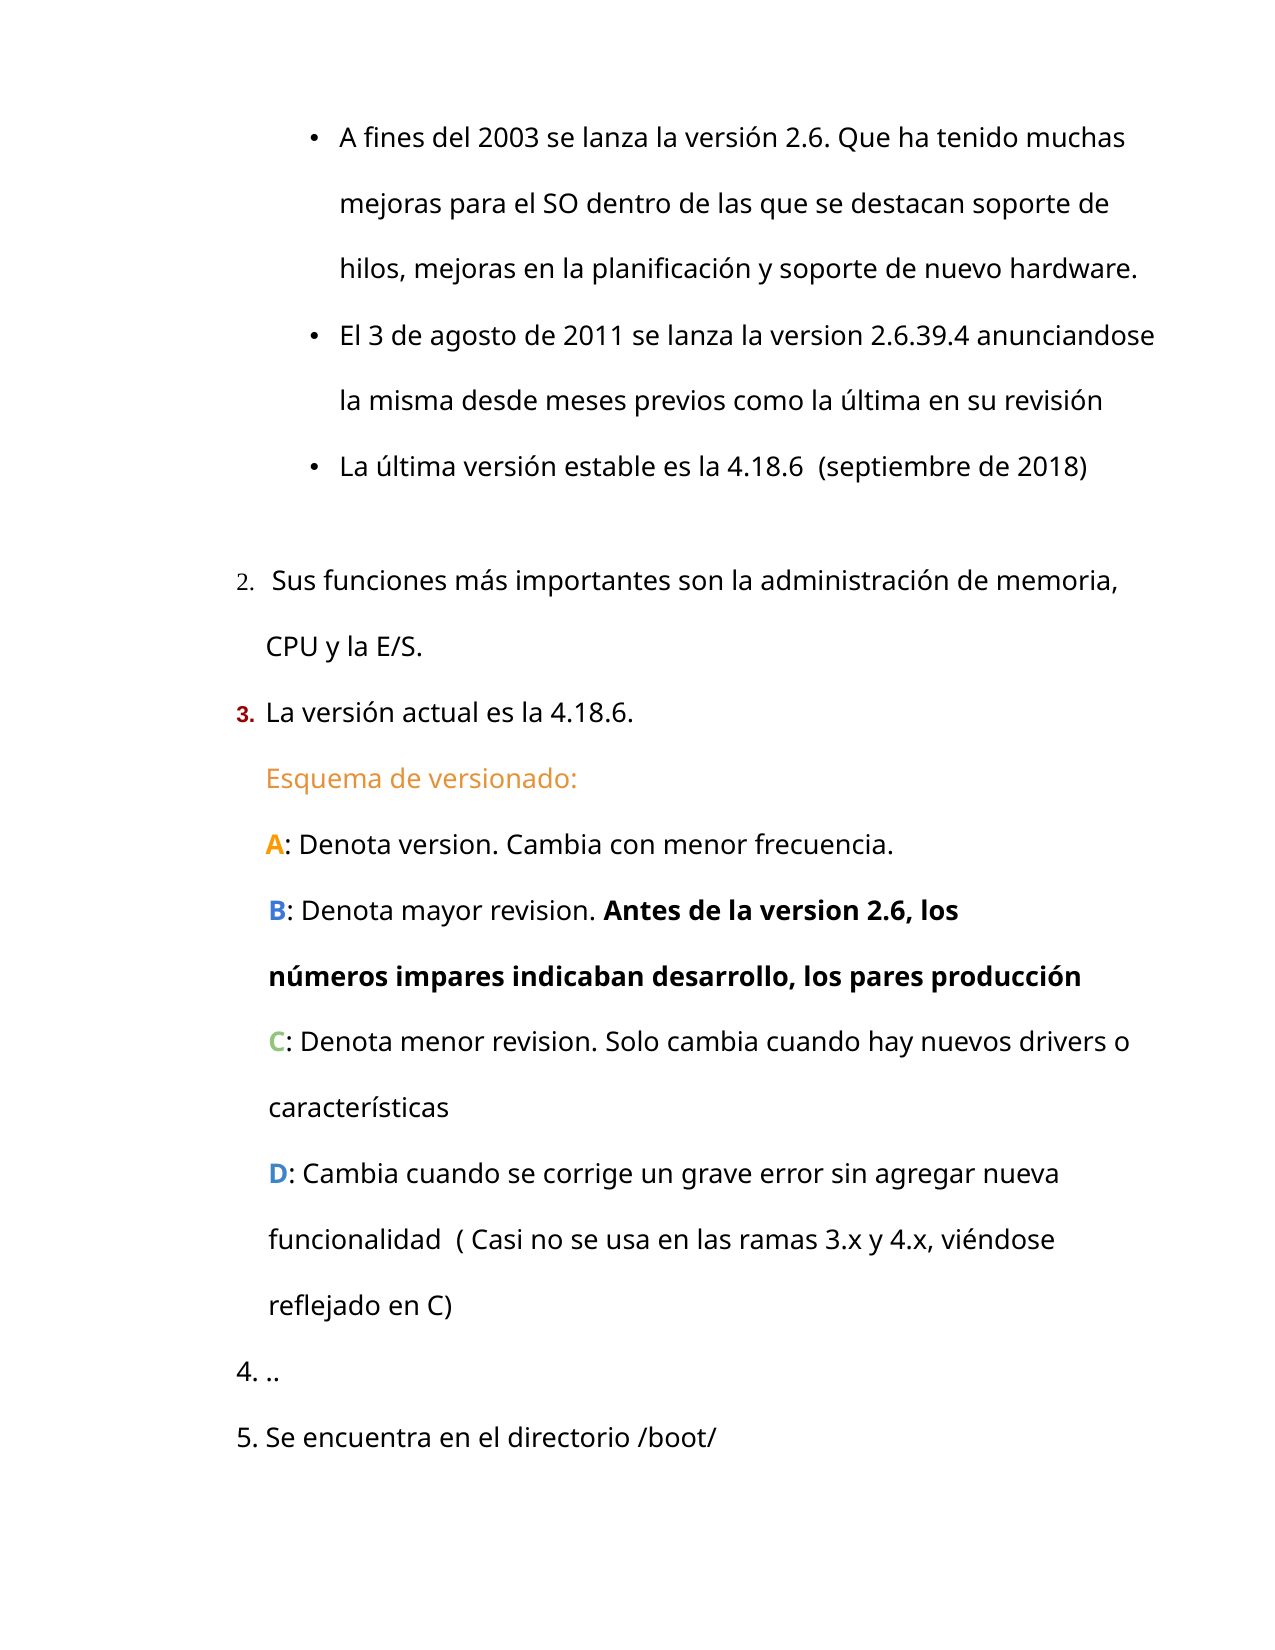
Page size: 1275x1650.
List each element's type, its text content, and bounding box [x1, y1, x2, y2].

text números impares indicaban desarrollo, los pares producción [268, 957, 1157, 994]
list Se encuentra en el directorio /boot/ [236, 1418, 1157, 1455]
list La última versión estable es la 4.18.6 (septiembre de 2018) [309, 448, 1157, 485]
text D: Cambia cuando se corrige un grave error sin agregar nueva [268, 1155, 1157, 1192]
list El 3 de agosto de 2011 se lanza la version 2.6.39.4 anunciandose la misma desde meses previos como la última en su revisión [309, 316, 1157, 419]
list .. [236, 1353, 1157, 1389]
text B: Denota mayor revision. Antes de la version 2.6, los [268, 891, 1157, 928]
list Sus funciones más importantes son la administración de memoria, CPU y la E/S. [236, 561, 1157, 664]
text C: Denota menor revision. Solo cambia cuando hay nuevos drivers o características [268, 1023, 1157, 1126]
text funcionalidad ( Casi no se usa en las ramas 3.x y 4.x, viéndose reflejado en C) [268, 1221, 1157, 1323]
list A fines del 2003 se lanza la versión 2.6. Que ha tenido muchas mejoras para el SO dentro de las que se destacan soporte de hilos, mejoras en la planificación y soporte de nuevo hardware. [309, 118, 1157, 287]
list La versión actual es la 4.18.6. Esquema de versionado: A: Denota version. Cambia con menor frecuencia. [236, 693, 1157, 862]
